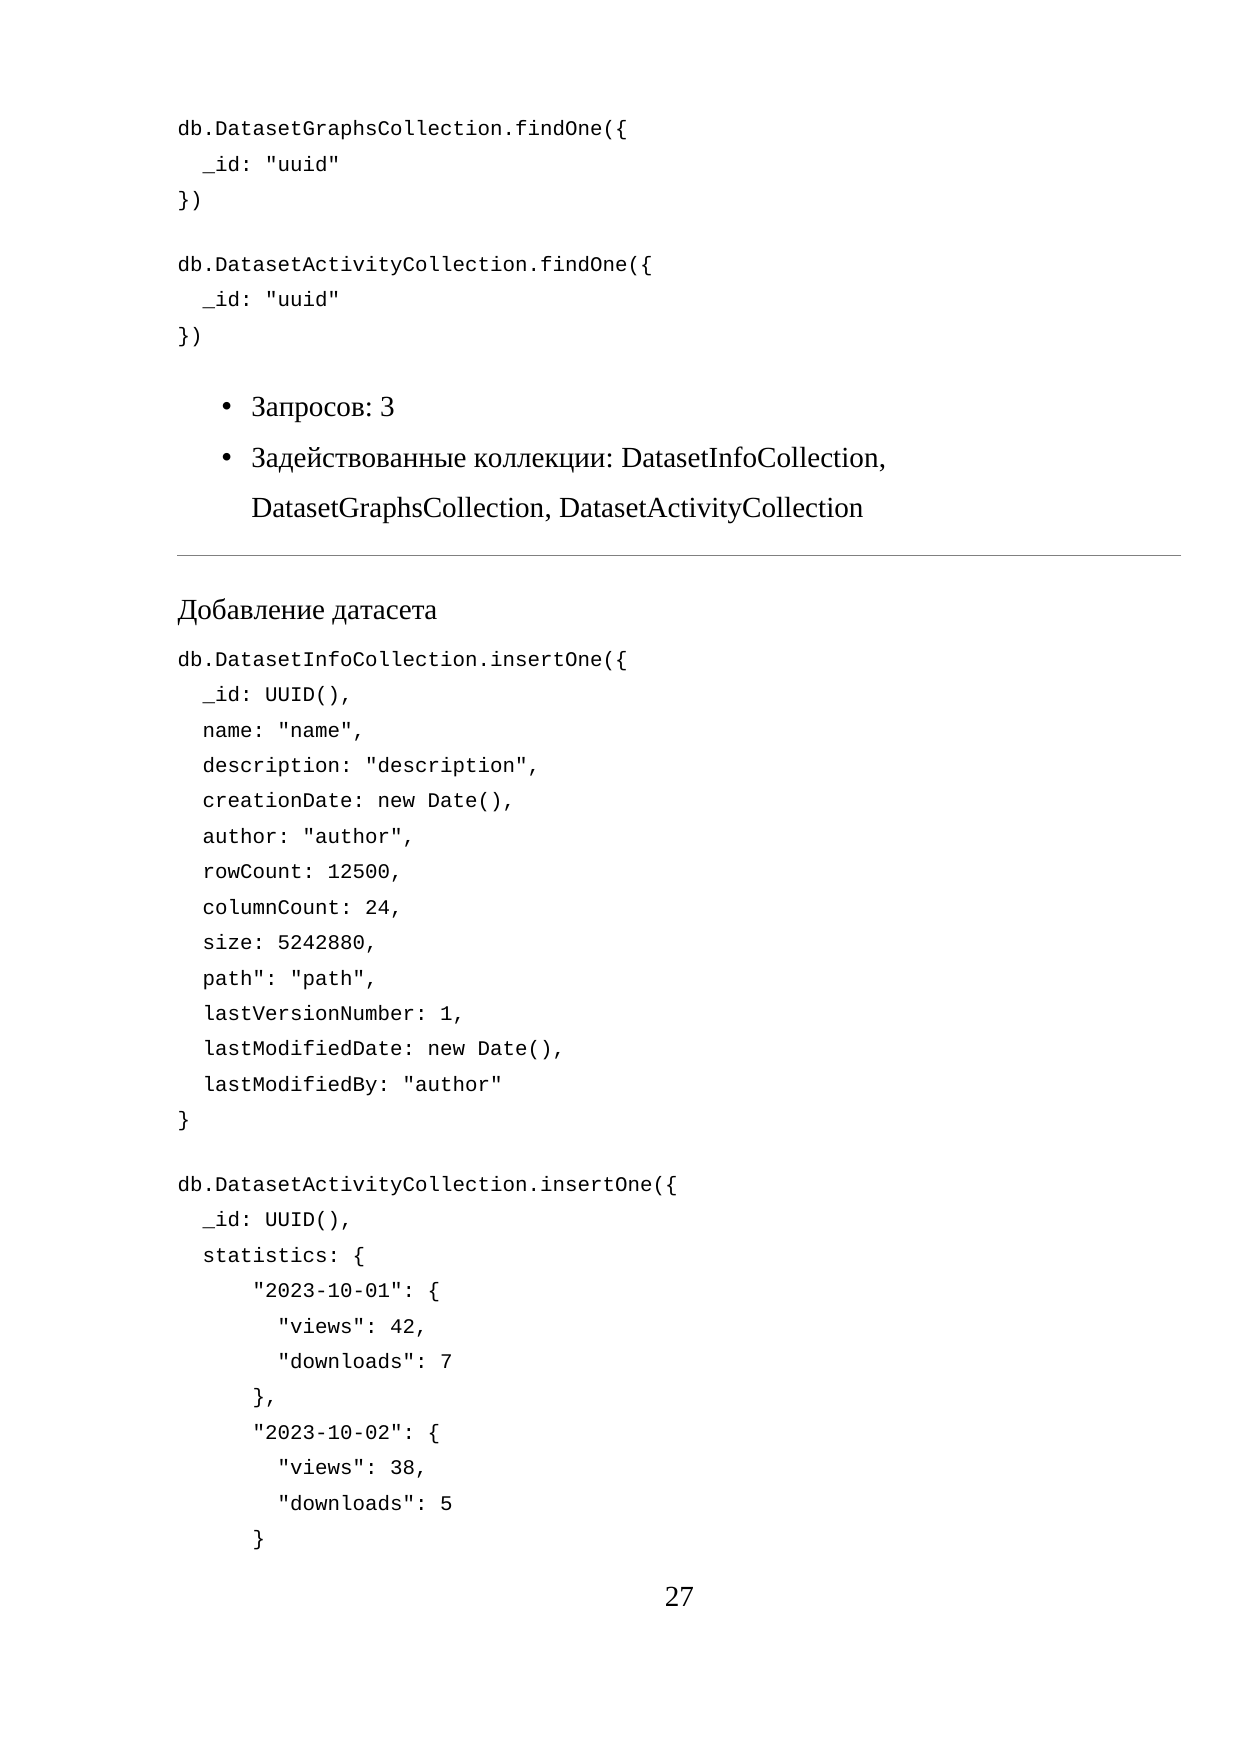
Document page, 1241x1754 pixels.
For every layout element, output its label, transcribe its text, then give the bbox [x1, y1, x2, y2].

text _id: "uuid" [177, 289, 1181, 313]
text "downloads": 5 [177, 1493, 1181, 1516]
text rowCount: 12500, [177, 861, 1181, 885]
text _id: UUID(), [177, 1209, 1181, 1233]
text _id: "uuid" [177, 153, 1181, 177]
text }) [177, 325, 1181, 348]
text db.DatasetGraphsCollection.findOne({ [177, 118, 1181, 142]
text "views": 42, [177, 1316, 1181, 1339]
text lastModifiedDate: new Date(), [177, 1038, 1181, 1062]
text description: "description", [177, 755, 1181, 779]
text lastVersionNumber: 1, [177, 1003, 1181, 1027]
text _id: UUID(), [177, 684, 1181, 708]
text size: 5242880, [177, 932, 1181, 956]
text db.DatasetInfoCollection.insertOne({ [177, 649, 1181, 672]
text creationDate: new Date(), [177, 790, 1181, 814]
subtitle Запросов: 3 [222, 389, 1181, 423]
text columnCount: 24, [177, 897, 1181, 920]
text }, [177, 1387, 1181, 1410]
text name: "name", [177, 719, 1181, 743]
text statistics: { [177, 1245, 1181, 1268]
text db.DatasetActivityCollection.findOne({ [177, 254, 1181, 277]
text db.DatasetActivityCollection.insertOne({ [177, 1174, 1181, 1198]
subtitle Добавление датасета [177, 592, 1181, 626]
text lastModifiedBy: "author" [177, 1074, 1181, 1097]
subtitle Задействованные коллекции: DatasetInfoCollection, DatasetGraphsCollection, DatasetActivityCollection [222, 440, 1181, 524]
text }) [177, 189, 1181, 213]
text "2023-10-02": { [177, 1422, 1181, 1446]
text author: "author", [177, 826, 1181, 849]
text } [177, 1528, 1181, 1552]
text "views": 38, [177, 1457, 1181, 1481]
text "downloads": 7 [177, 1351, 1181, 1375]
text } [177, 1109, 1181, 1133]
text "2023-10-01": { [177, 1280, 1181, 1304]
text path": "path", [177, 967, 1181, 991]
